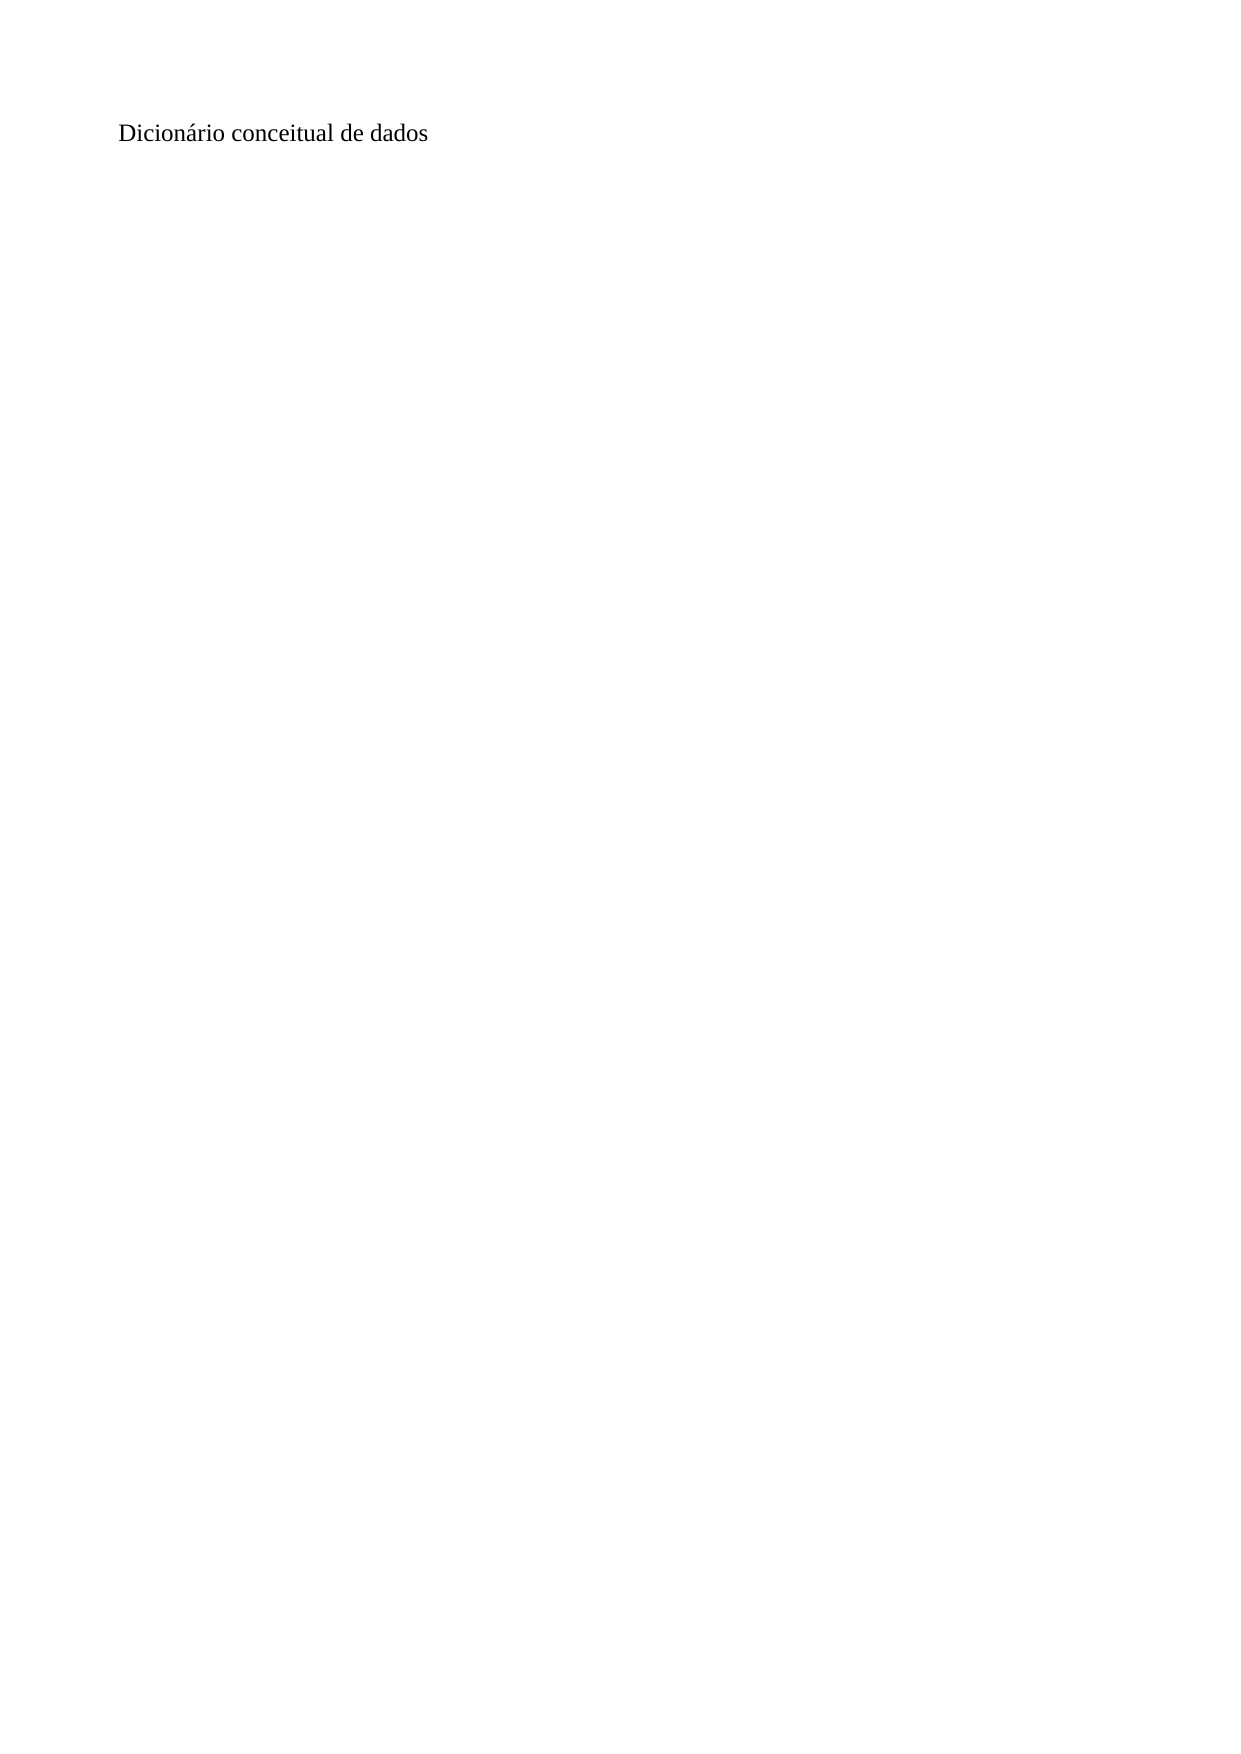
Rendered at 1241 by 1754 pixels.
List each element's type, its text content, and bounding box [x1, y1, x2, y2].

text Dicionário conceitual de dados [118, 118, 1122, 147]
